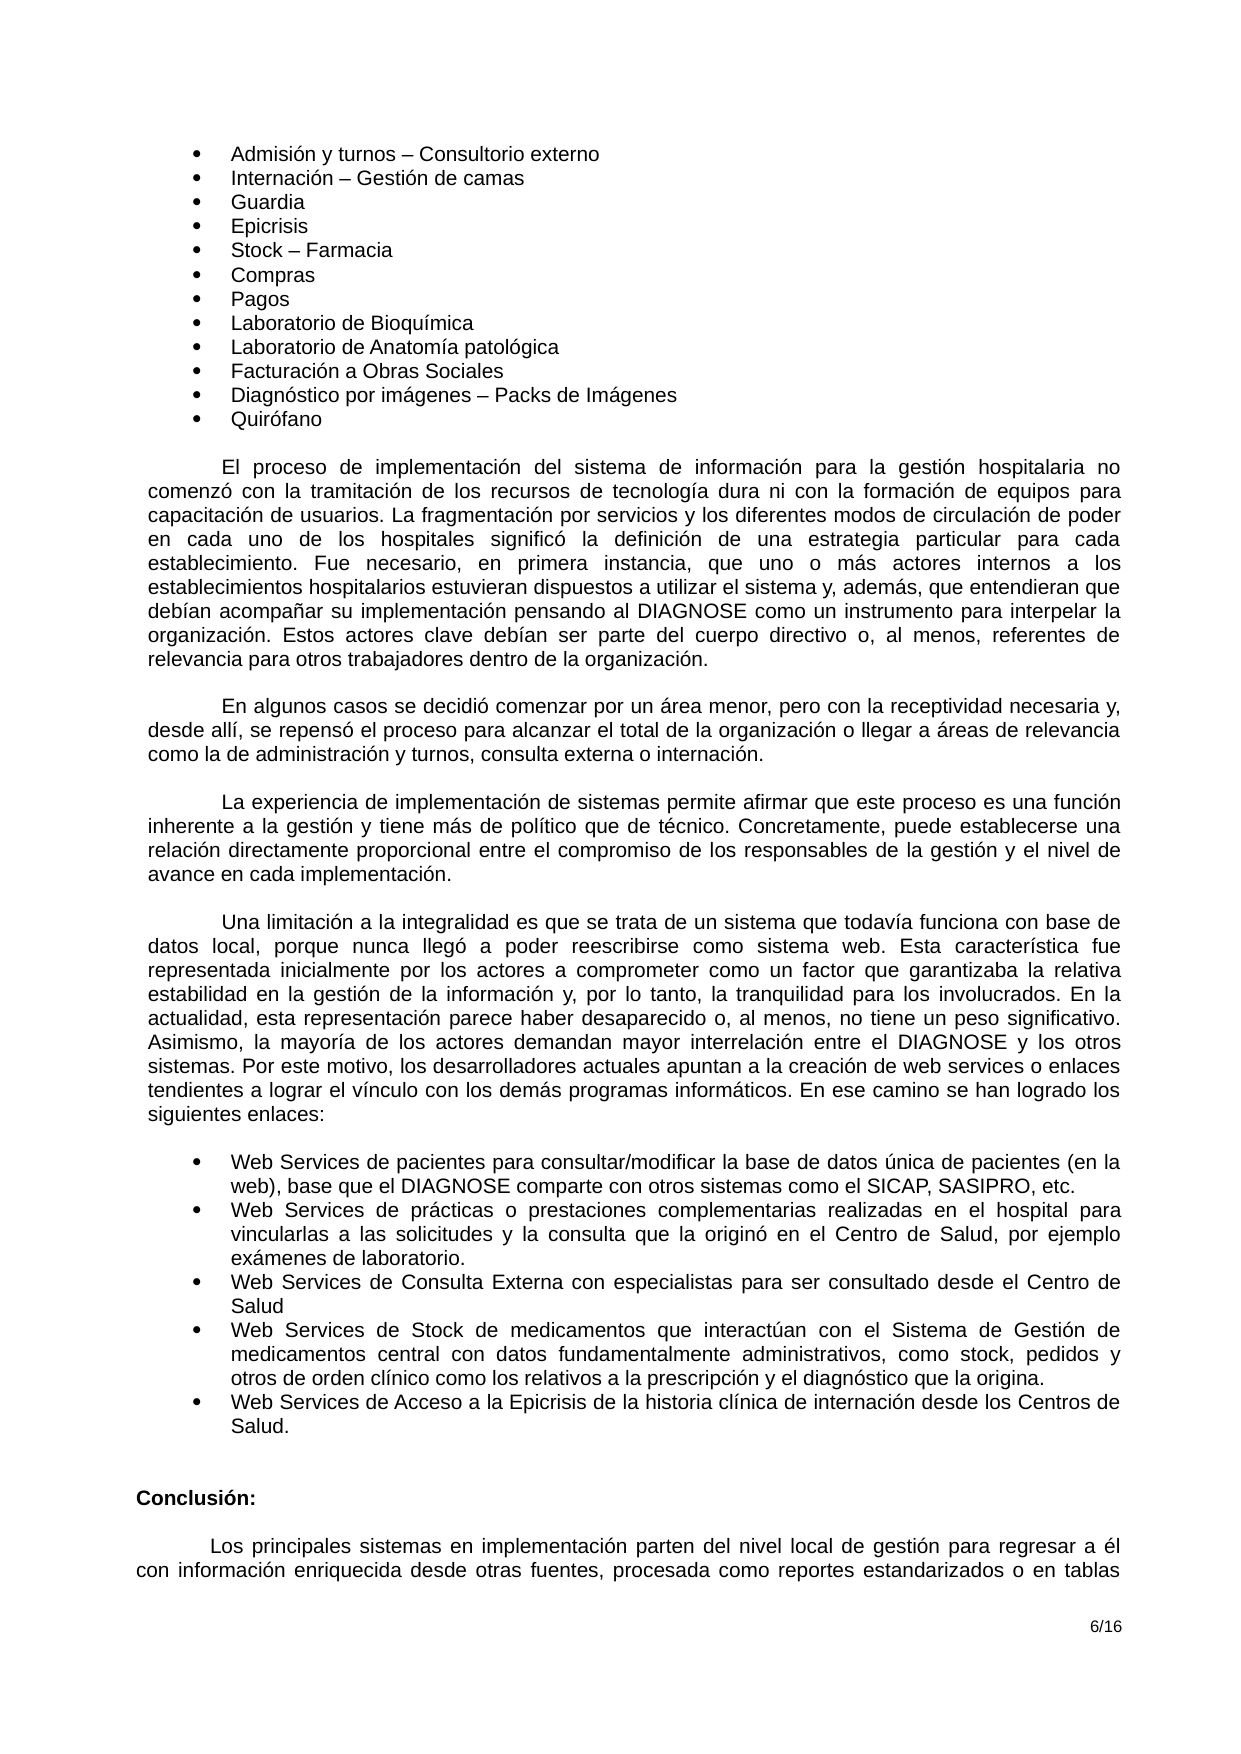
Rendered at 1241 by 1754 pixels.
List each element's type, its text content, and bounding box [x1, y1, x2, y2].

list Compras [193, 262, 1122, 286]
list Internación – Gestión de camas [193, 166, 1122, 190]
list Epicrisis [193, 214, 1122, 238]
list Facturación a Obras Sociales [193, 359, 1122, 383]
list Diagnóstico por imágenes – Packs de Imágenes [193, 383, 1122, 407]
text El proceso de implementación del sistema de información para la gestión hospitalaria no comenzó con la tramitación de los recursos de tecnología dura ni con la formación de equipos para capacitación de usuarios. La fragmentación por servicios y los diferentes modos de circulación de poder en cada uno de los hospitales significó la definición de una estrategia particular para cada establecimiento. Fue necesario, en primera instancia, que uno o más actores internos a los establecimientos hospitalarios estuvieran dispuestos a utilizar el sistema y, además, que entendieran que debían acompañar su implementación pensando al DIAGNOSE como un instrumento para interpelar la organización. Estos actores clave debían ser parte del cuerpo directivo o, al menos, referentes de relevancia para otros trabajadores dentro de la organización. [148, 455, 1122, 670]
list Admisión y turnos – Consultorio externo [193, 142, 1122, 166]
text En algunos casos se decidió comenzar por un área menor, pero con la receptividad necesaria y, desde allí, se repensó el proceso para alcanzar el total de la organización o llegar a áreas de relevancia como la de administración y turnos, consulta externa o internación. [148, 694, 1122, 766]
list Quirófano [193, 407, 1122, 431]
text Una limitación a la integralidad es que se trata de un sistema que todavía funciona con base de datos local, porque nunca llegó a poder reescribirse como sistema web. Esta característica fue representada inicialmente por los actores a comprometer como un factor que garantizaba la relativa estabilidad en la gestión de la información y, por lo tanto, la tranquilidad para los involucrados. En la actualidad, esta representación parece haber desaparecido o, al menos, no tiene un peso significativo. Asimismo, la mayoría de los actores demandan mayor interrelación entre el DIAGNOSE y los otros sistemas. Por este motivo, los desarrolladores actuales apuntan a la creación de web services o enlaces tendientes a lograr el vínculo con los demás programas informáticos. En ese camino se han logrado los siguientes enlaces: [148, 910, 1122, 1126]
list Laboratorio de Bioquímica [193, 311, 1122, 334]
list Web Services de pacientes para consultar/modificar la base de datos única de pacientes (en la web), base que el DIAGNOSE comparte con otros sistemas como el SICAP, SASIPRO, etc. [193, 1149, 1122, 1198]
list Stock – Farmacia [193, 238, 1122, 262]
list Web Services de prácticas o prestaciones complementarias realizadas en el hospital para vincularlas a las solicitudes y la consulta que la originó en el Centro de Salud, por ejemplo exámenes de laboratorio. [193, 1198, 1122, 1269]
text Los principales sistemas en implementación parten del nivel local de gestión para regresar a él con información enriquecida desde otras fuentes, procesada como reportes estandarizados o en tablas [136, 1533, 1122, 1581]
list Guardia [193, 190, 1122, 214]
list Web Services de Consulta Externa con especialistas para ser consultado desde el Centro de Salud [193, 1269, 1122, 1318]
list Pagos [193, 286, 1122, 311]
list Web Services de Stock de medicamentos que interactúan con el Sistema de Gestión de medicamentos central con datos fundamentalmente administrativos, como stock, pedidos y otros de orden clínico como los relativos a la prescripción y el diagnóstico que la origina. [193, 1318, 1122, 1389]
list Web Services de Acceso a la Epicrisis de la historia clínica de internación desde los Centros de Salud. [193, 1389, 1122, 1438]
text La experiencia de implementación de sistemas permite afirmar que este proceso es una función inherente a la gestión y tiene más de político que de técnico. Concretamente, puede establecerse una relación directamente proporcional entre el compromiso de los responsables de la gestión y el nivel de avance en cada implementación. [148, 790, 1122, 886]
text Conclusión: [136, 1486, 1122, 1509]
list Laboratorio de Anatomía patológica [193, 334, 1122, 359]
